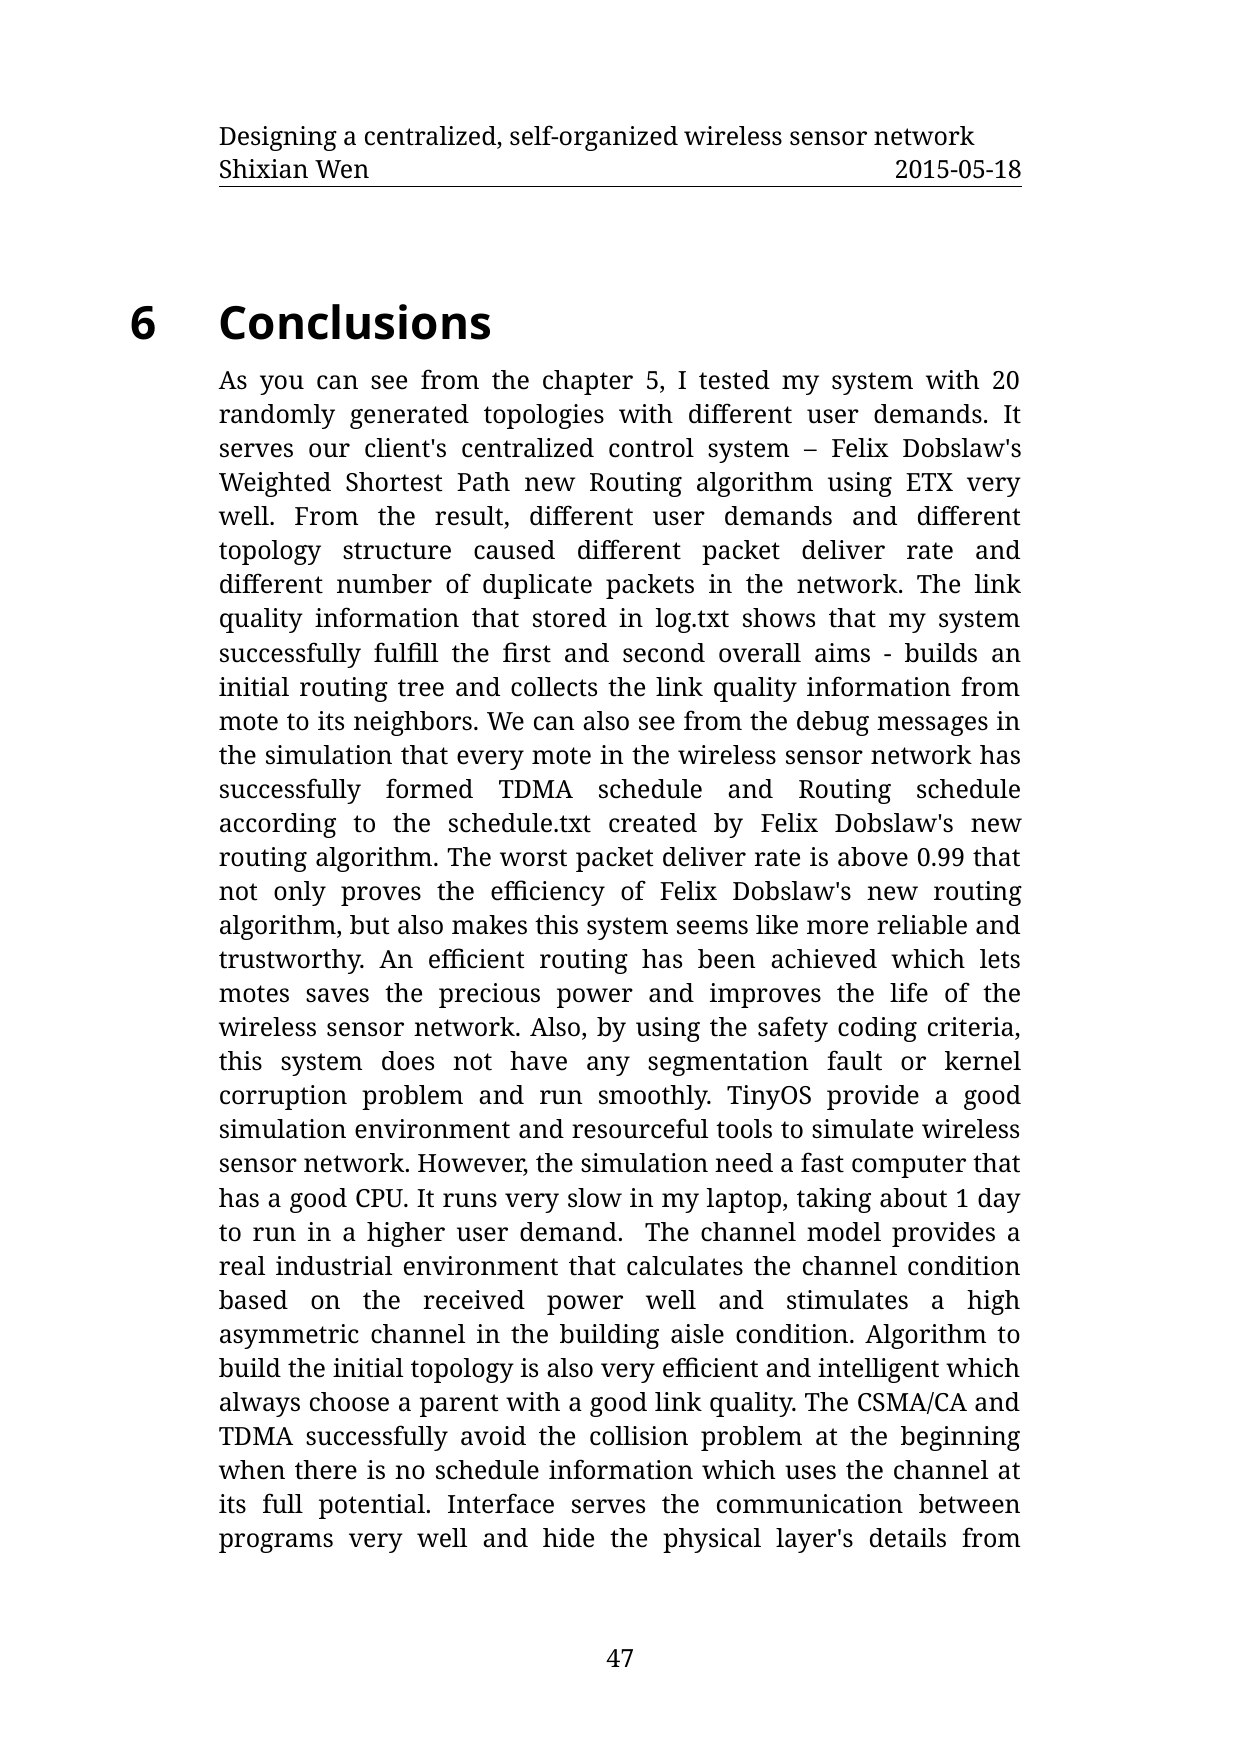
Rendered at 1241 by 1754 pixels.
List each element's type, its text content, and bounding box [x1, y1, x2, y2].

subtitle Conclusions [130, 291, 1022, 353]
text As you can see from the chapter 5, I tested my system with 20 randomly generated topologies with different user demands. It serves our client's centralized control system – Felix Dobslaw's Weighted Shortest Path new Routing algorithm using ETX very well. From the result, different user demands and different topology structure caused different packet deliver rate and different number of duplicate packets in the network. The link quality information that stored in log.txt shows that my system successfully fulfill the first and second overall aims - builds an initial routing tree and collects the link quality information from mote to its neighbors. We can also see from the debug messages in the simulation that every mote in the wireless sensor network has successfully formed TDMA schedule and Routing schedule according to the schedule.txt created by Felix Dobslaw's new routing algorithm. The worst packet deliver rate is above 0.99 that not only proves the efficiency of Felix Dobslaw's new routing algorithm, but also makes this system seems like more reliable and trustworthy. An efficient routing has been achieved which lets motes saves the precious power and improves the life of the wireless sensor network. Also, by using the safety coding criteria, this system does not have any segmentation fault or kernel corruption problem and run smoothly. TinyOS provide a good simulation environment and resourceful tools to simulate wireless sensor network. However, the simulation need a fast computer that has a good CPU. It runs very slow in my laptop, taking about 1 day to run in a higher user demand. The channel model provides a real industrial environment that calculates the channel condition based on the received power well and stimulates a high asymmetric channel in the building aisle condition. Algorithm to build the initial topology is also very efficient and intelligent which always choose a parent with a good link quality. The CSMA/CA and TDMA successfully avoid the collision problem at the beginning when there is no schedule information which uses the channel at its full potential. Interface serves the communication between programs very well and hide the physical layer's details from [218, 363, 1022, 1555]
